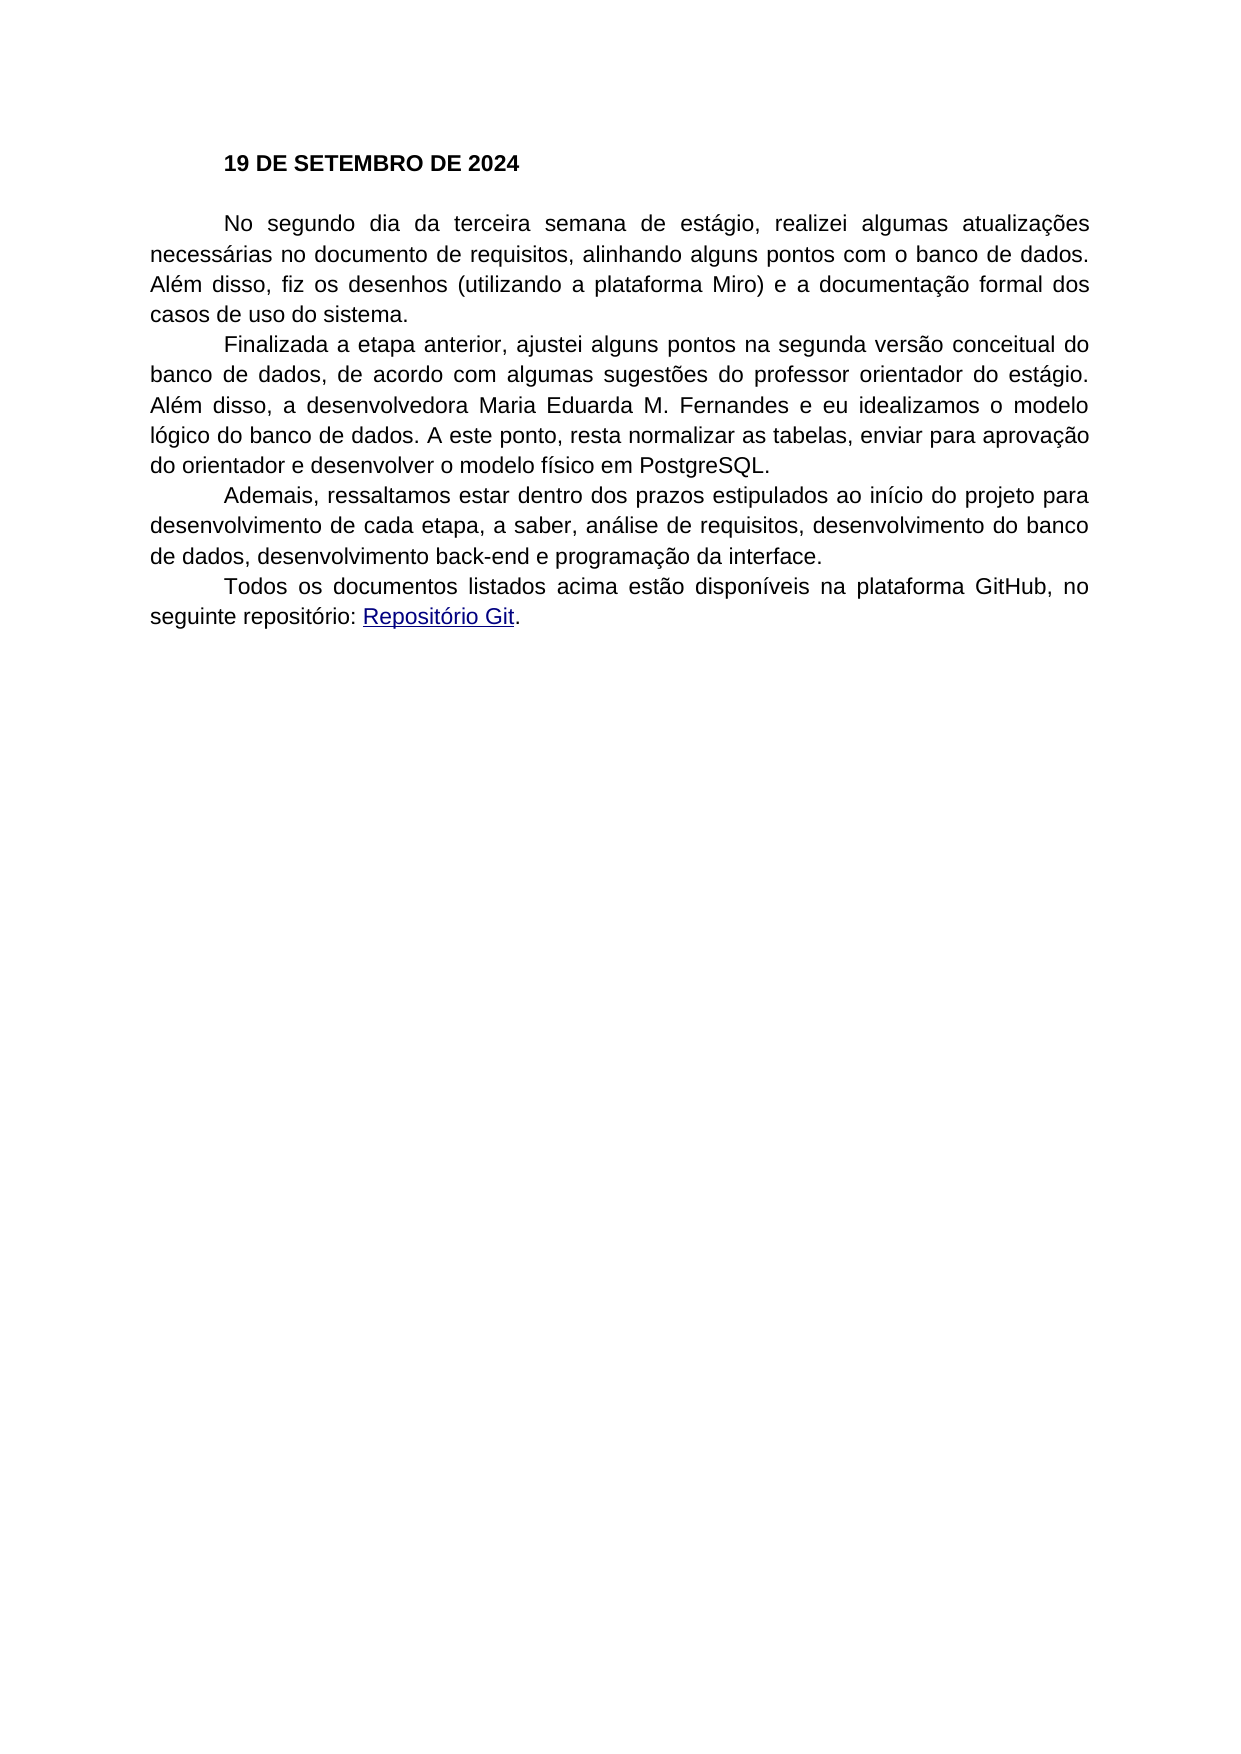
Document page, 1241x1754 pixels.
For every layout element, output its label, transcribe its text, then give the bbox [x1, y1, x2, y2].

text Todos os documentos listados acima estão disponíveis na plataforma GitHub, no seguinte repositório: Repositório Git. [150, 573, 1090, 629]
text 19 DE SETEMBRO DE 2024 [150, 150, 1090, 176]
text Finalizada a etapa anterior, ajustei alguns pontos na segunda versão conceitual do banco de dados, de acordo com algumas sugestões do professor orientador do estágio. Além disso, a desenvolvedora Maria Eduarda M. Fernandes e eu idealizamos o modelo lógico do banco de dados. A este ponto, resta normalizar as tabelas, enviar para aprovação do orientador e desenvolver o modelo físico em PostgreSQL. [150, 331, 1090, 478]
text No segundo dia da terceira semana de estágio, realizei algumas atualizações necessárias no documento de requisitos, alinhando alguns pontos com o banco de dados. Além disso, fiz os desenhos (utilizando a plataforma Miro) e a documentação formal dos casos de uso do sistema. [150, 210, 1090, 327]
text Ademais, ressaltamos estar dentro dos prazos estipulados ao início do projeto para desenvolvimento de cada etapa, a saber, análise de requisitos, desenvolvimento do banco de dados, desenvolvimento back-end e programação da interface. [150, 482, 1090, 569]
